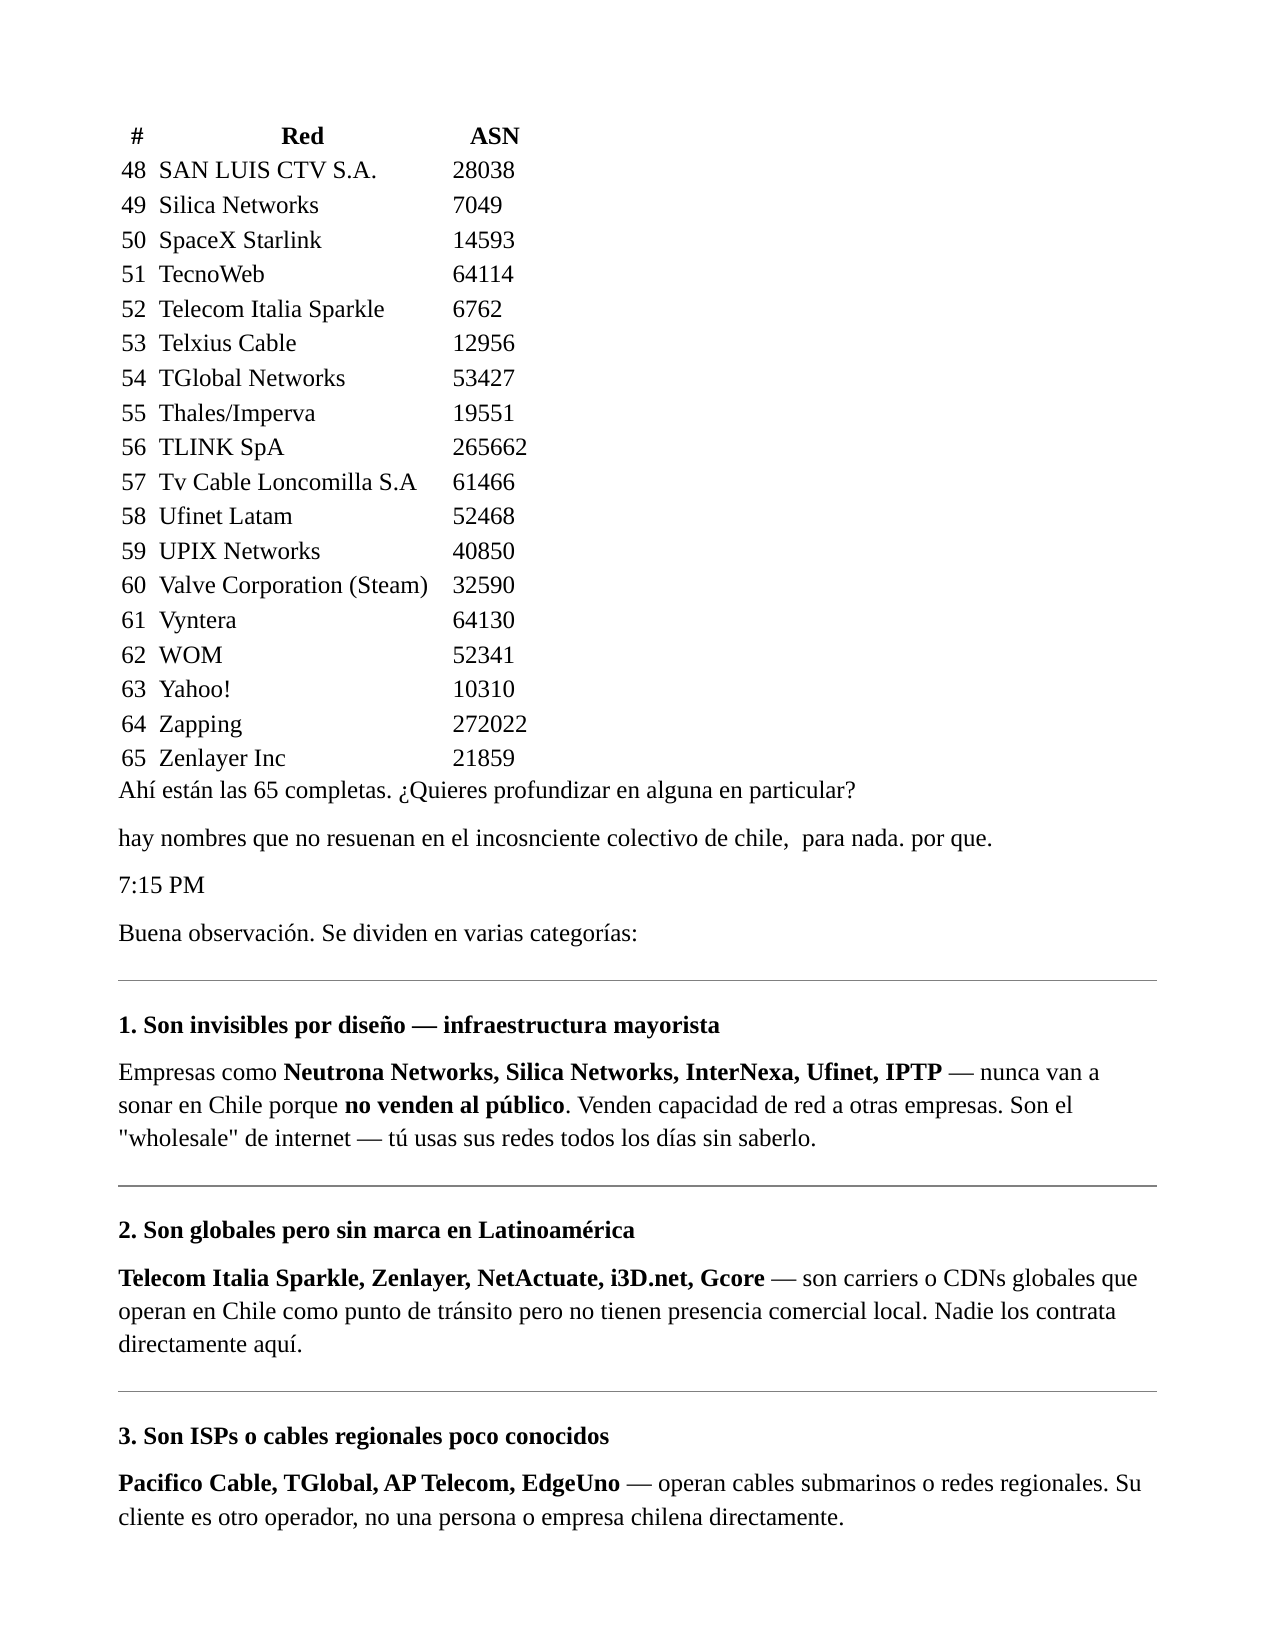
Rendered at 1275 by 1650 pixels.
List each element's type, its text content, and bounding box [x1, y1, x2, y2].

table_cell 61 [118, 602, 156, 637]
table_cell 272022 [449, 706, 540, 741]
table_cell 64114 [449, 256, 540, 291]
table_cell 62 [118, 637, 156, 671]
table_cell 52 [118, 291, 156, 326]
table_cell 28038 [449, 153, 540, 187]
text 3. Son ISPs o cables regionales poco conocidos [118, 1421, 1157, 1450]
text 7:15 PM [118, 870, 1157, 899]
table_cell 60 [118, 568, 156, 602]
table_cell 53427 [449, 360, 540, 395]
table_cell 59 [118, 533, 156, 568]
table_cell 55 [118, 395, 156, 429]
table_cell 12956 [449, 326, 540, 360]
text hay nombres que no resuenan en el incosnciente colectivo de chile, para nada. por que. [118, 823, 1157, 852]
table_cell 50 [118, 222, 156, 256]
table_cell 58 [118, 499, 156, 533]
text 1. Son invisibles por diseño — infraestructura mayorista [118, 1010, 1157, 1039]
text Telecom Italia Sparkle, Zenlayer, NetActuate, i3D.net, Gcore — son carriers o CDNs globales que operan en Chile como punto de tránsito pero no tienen presencia comercial local. Nadie los contrata directamente aquí. [118, 1263, 1157, 1358]
table_cell SpaceX Starlink [156, 222, 449, 256]
table_cell Zenlayer Inc [156, 741, 449, 775]
table_cell TLINK SpA [156, 429, 449, 464]
table_cell SAN LUIS CTV S.A. [156, 153, 449, 187]
table_cell 53 [118, 326, 156, 360]
table_cell 52341 [449, 637, 540, 671]
table_cell 64130 [449, 602, 540, 637]
table_cell 65 [118, 741, 156, 775]
table_cell 14593 [449, 222, 540, 256]
table_cell Vyntera [156, 602, 449, 637]
table_cell 7049 [449, 187, 540, 222]
table_cell 63 [118, 671, 156, 706]
table_cell 10310 [449, 671, 540, 706]
table_cell 64 [118, 706, 156, 741]
table_cell 19551 [449, 395, 540, 429]
table_cell TecnoWeb [156, 256, 449, 291]
table_cell Valve Corporation (Steam) [156, 568, 449, 602]
table_cell 40850 [449, 533, 540, 568]
text Pacifico Cable, TGlobal, AP Telecom, EdgeUno — operan cables submarinos o redes regionales. Su cliente es otro operador, no una persona o empresa chilena directamente. [118, 1468, 1157, 1530]
table_cell Yahoo! [156, 671, 449, 706]
table_cell WOM [156, 637, 449, 671]
table_cell Thales/Imperva [156, 395, 449, 429]
table_cell Ufinet Latam [156, 499, 449, 533]
table_cell 49 [118, 187, 156, 222]
table_cell Silica Networks [156, 187, 449, 222]
table_cell TGlobal Networks [156, 360, 449, 395]
table_header ASN [449, 118, 540, 153]
table_cell Telecom Italia Sparkle [156, 291, 449, 326]
table_cell 32590 [449, 568, 540, 602]
table_header # [118, 118, 156, 153]
table_cell Zapping [156, 706, 449, 741]
table_cell Tv Cable Loncomilla S.A [156, 464, 449, 498]
table_cell 48 [118, 153, 156, 187]
text Empresas como Neutrona Networks, Silica Networks, InterNexa, Ufinet, IPTP — nunca van a sonar en Chile porque no venden al público. Venden capacidad de red a otras empresas. Son el "wholesale" de internet — tú usas sus redes todos los días sin saberlo. [118, 1057, 1157, 1152]
table_cell 6762 [449, 291, 540, 326]
table_cell 52468 [449, 499, 540, 533]
table_cell 54 [118, 360, 156, 395]
table_cell 56 [118, 429, 156, 464]
text 2. Son globales pero sin marca en Latinoamérica [118, 1215, 1157, 1244]
table_cell 21859 [449, 741, 540, 775]
table_cell UPIX Networks [156, 533, 449, 568]
table_cell 61466 [449, 464, 540, 498]
table_cell 51 [118, 256, 156, 291]
table_cell 57 [118, 464, 156, 498]
text Ahí están las 65 completas. ¿Quieres profundizar en alguna en particular? [118, 775, 1157, 804]
text Buena observación. Se dividen en varias categorías: [118, 918, 1157, 947]
table_header Red [156, 118, 449, 153]
table_cell Telxius Cable [156, 326, 449, 360]
table_cell 265662 [449, 429, 540, 464]
